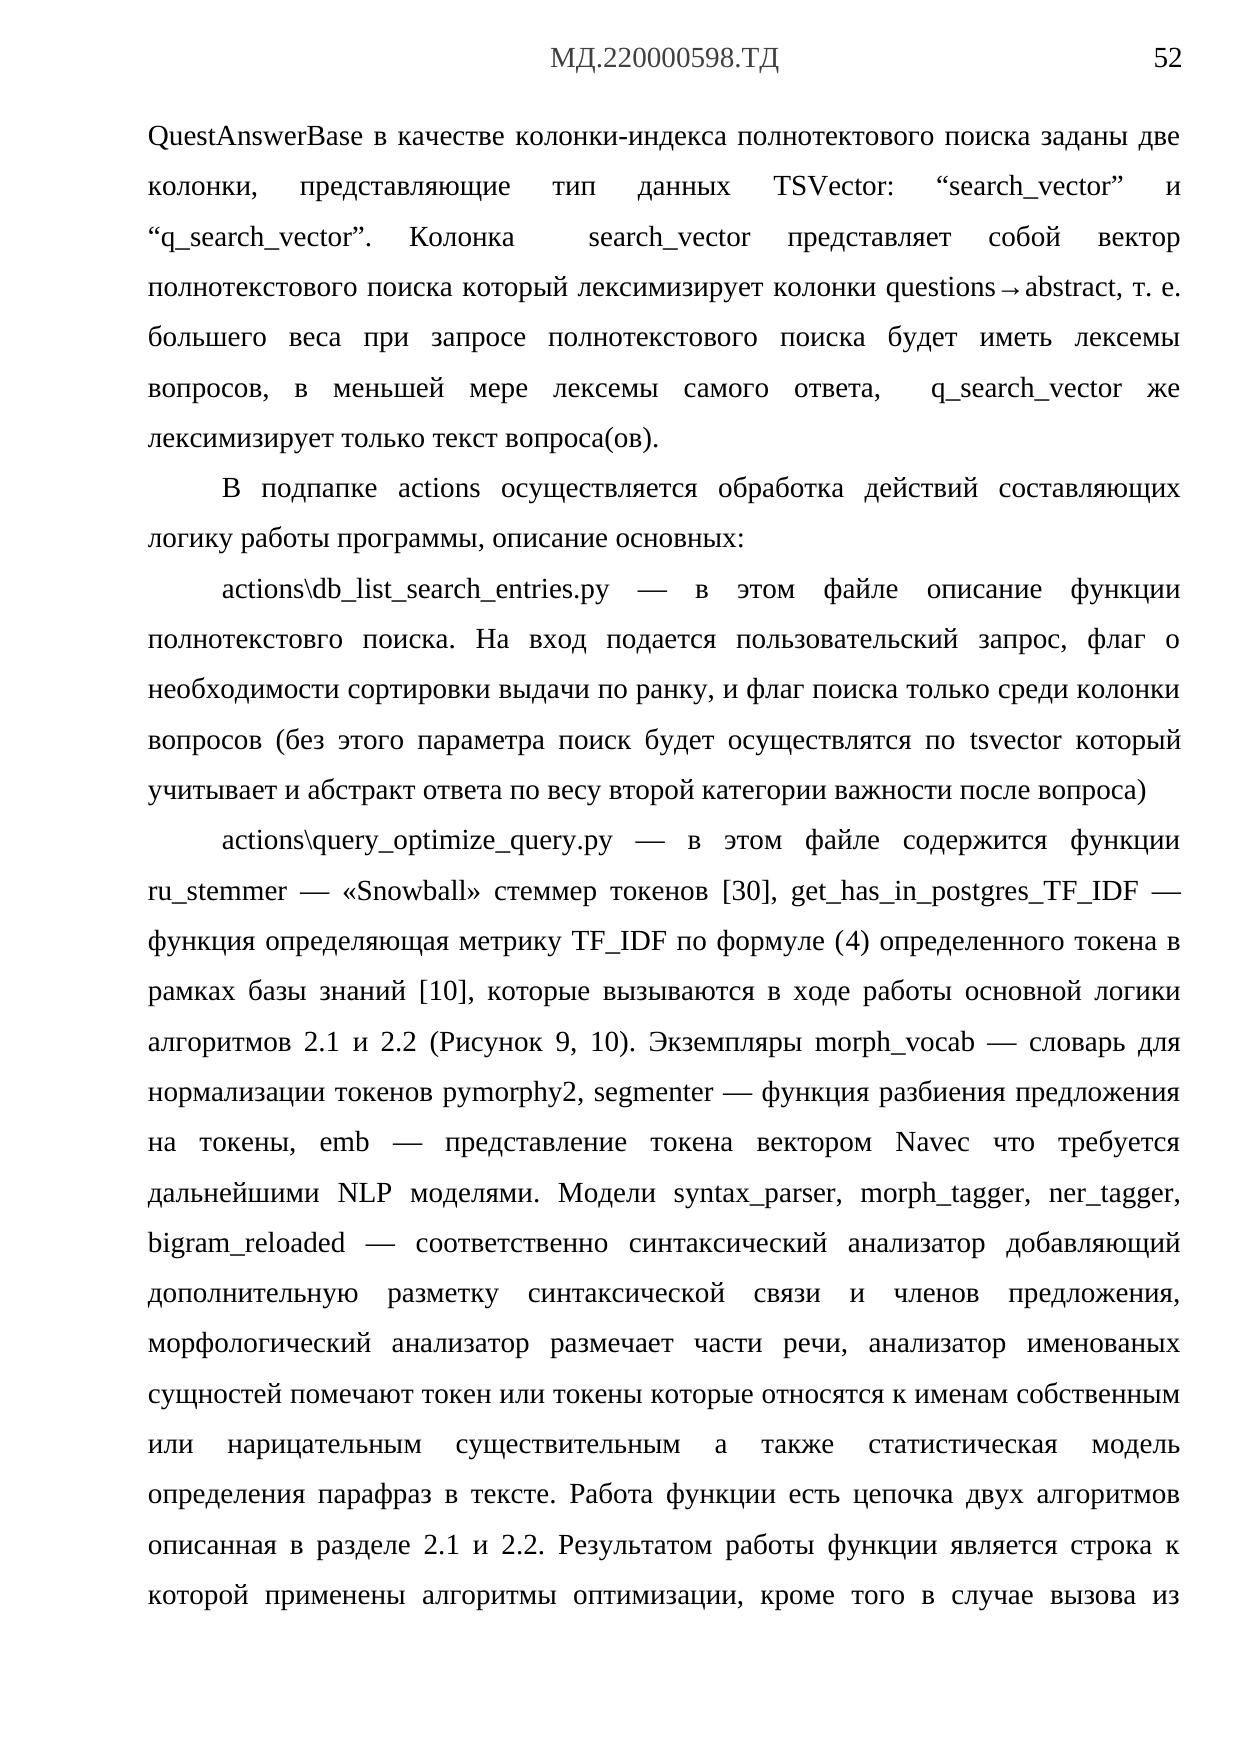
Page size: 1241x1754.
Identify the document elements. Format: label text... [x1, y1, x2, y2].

text actions\db_list_search_entries.py — в этом файле описание функции полнотекстовго поиска. На вход подается пользовательский запрос, флаг о необходимости сортировки выдачи по ранку, и флаг поиска только среди колонки вопросов (без этого параметра поиск будет осуществлятся по tsvector который учитывает и абстракт ответа по весу второй категории важности после вопроса) [148, 571, 1181, 806]
text QuestAnswerBase в качестве колонки-индекса полнотектового поиска заданы две колонки, представляющие тип данных TSVector: “search_vector” и “q_search_vector”. Колонка search_vector представляет собой вектор полнотекстового поиска который лексимизирует колонки questions→abstract, т. е. большего веса при запросе полнотекстового поиска будет иметь лексемы вопросов, в меньшей мере лексемы самого ответа, q_search_vector же лексимизирует только текст вопроса(ов). [148, 118, 1181, 453]
text В подпапке actions осуществляется обработка действий составляющих логику работы программы, описание основных: [148, 470, 1181, 554]
text actions\query_optimize_query.py — в этом файле содержится функции ru_stemmer — «Snowball» стеммер токенов [30], get_has_in_postgres_TF_IDF — функция определяющая метрику TF_IDF по формуле (4) определенного токена в рамках базы знаний [10], которые вызываются в ходе работы основной логики алгоритмов 2.1 и 2.2 (Рисунок 9, 10). Экземпляры morph_vocab — словарь для нормализации токенов pymorphy2, segmenter — функция разбиения предложения на токены, emb — представление токена вектором Navec что требуется дальнейшими NLP моделями. Модели syntax_parser, morph_tagger, ner_tagger, bigram_reloaded — соответственно синтаксический анализатор добавляющий дополнительную разметку синтаксической связи и членов предложения, морфологический анализатор размечает части речи, анализатор именованых сущностей помечают токен или токены которые относятся к именам собственным или нарицательным существительным а также статистическая модель определения парафраз в тексте. Работа функции есть цепочка двух алгоритмов описанная в разделе 2.1 и 2.2. Результатом работы функции является строка к которой применены алгоритмы оптимизации, кроме того в случае вызова из [148, 822, 1181, 1611]
